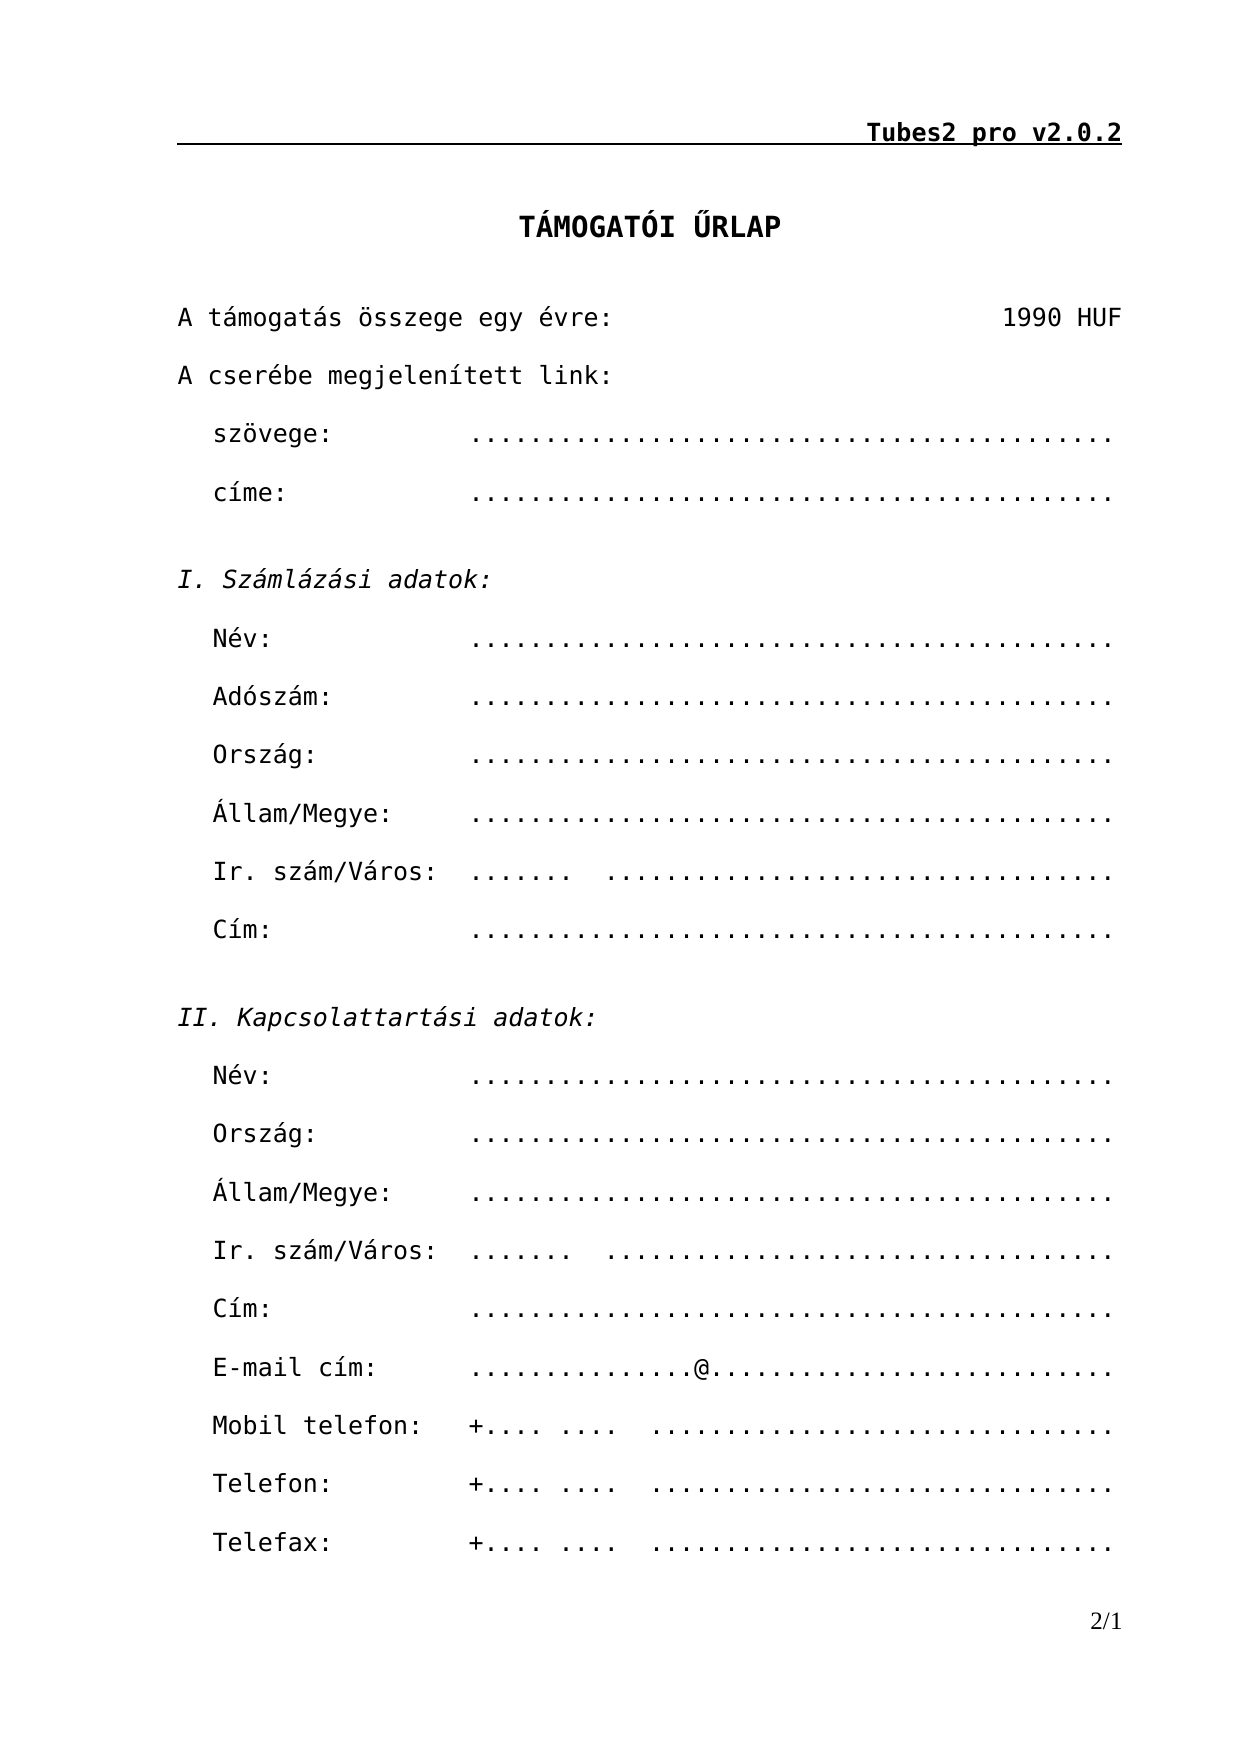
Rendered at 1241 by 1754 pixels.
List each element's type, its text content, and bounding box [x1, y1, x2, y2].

text I. Számlázási adatok: [177, 566, 1122, 595]
text A cserébe megjelenített link: [177, 361, 1122, 391]
text Ország: ........................................... [212, 741, 1122, 770]
text Mobil telefon: +.... .... ............................... [212, 1411, 1122, 1441]
text szövege: ........................................... [212, 420, 1122, 449]
text Ország: ........................................... [212, 1120, 1122, 1149]
text A támogatás összege egy évre: 1990 HUF [177, 303, 1122, 332]
text Ir. szám/Város: ....... .................................. [212, 857, 1122, 886]
text Telefax: +.... .... ............................... [212, 1528, 1122, 1557]
text Állam/Megye: ........................................... [212, 799, 1122, 828]
text Név: ........................................... [212, 624, 1122, 653]
text Cím: ........................................... [212, 916, 1122, 945]
text II. Kapcsolattartási adatok: [177, 1003, 1122, 1032]
text TÁMOGATÓI ŰRLAP [177, 211, 1122, 245]
text Név: ........................................... [212, 1061, 1122, 1091]
text Telefon: +.... .... ............................... [212, 1470, 1122, 1499]
text Ir. szám/Város: ....... .................................. [212, 1236, 1122, 1266]
text Állam/Megye: ........................................... [212, 1178, 1122, 1207]
text Adószám: ........................................... [212, 682, 1122, 711]
text címe: ........................................... [212, 478, 1122, 507]
text E-mail cím: ...............@........................... [212, 1353, 1122, 1382]
text Cím: ........................................... [212, 1295, 1122, 1324]
